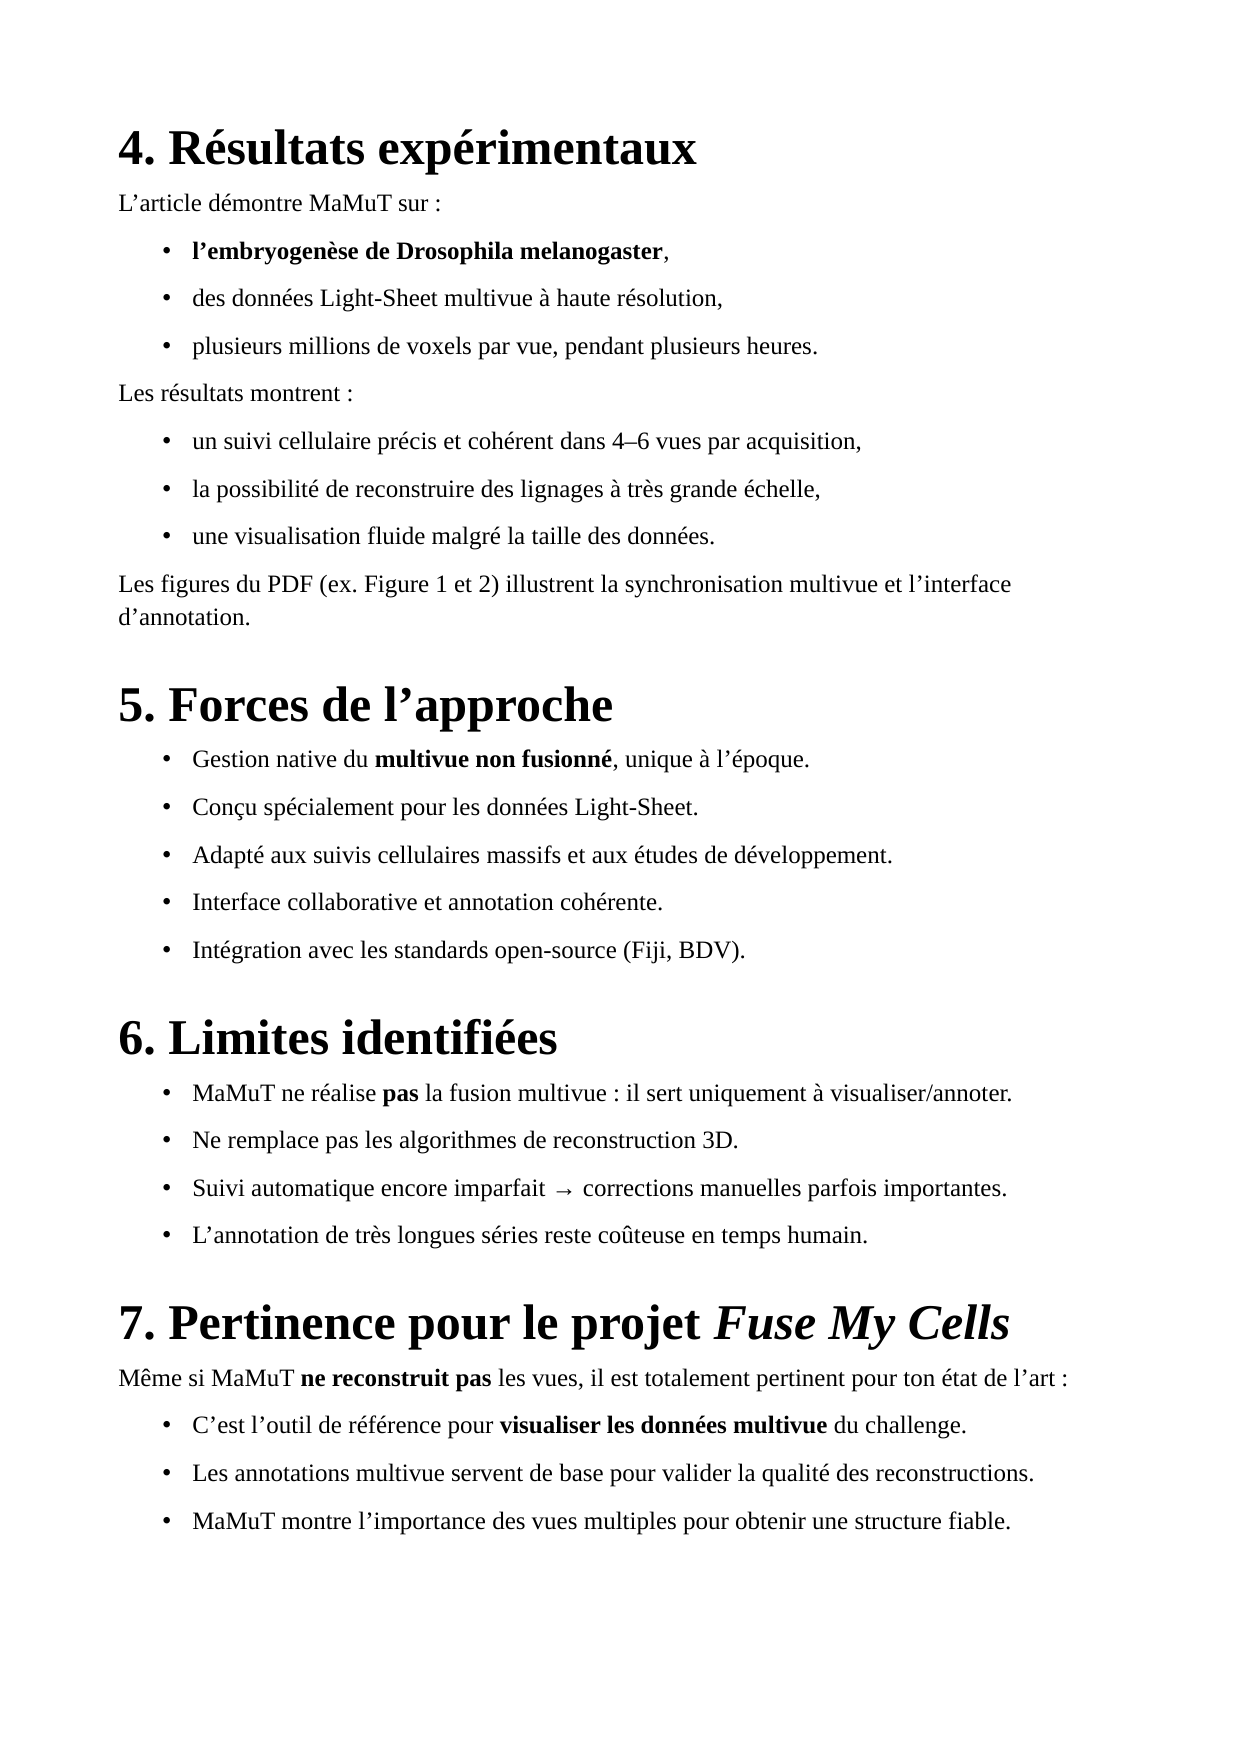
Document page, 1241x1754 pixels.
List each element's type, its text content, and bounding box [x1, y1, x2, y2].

list Interface collaborative et annotation cohérente. [162, 887, 1122, 916]
text L’article démontre MaMuT sur : [118, 188, 1122, 217]
list l’embryogenèse de Drosophila melanogaster, [162, 236, 1122, 264]
text Les résultats montrent : [118, 378, 1122, 407]
list Suivi automatique encore imparfait → corrections manuelles parfois importantes. [162, 1173, 1122, 1202]
list un suivi cellulaire précis et cohérent dans 4–6 vues par acquisition, [162, 426, 1122, 455]
list des données Light-Sheet multivue à haute résolution, [162, 283, 1122, 312]
list MaMuT ne réalise pas la fusion multivue : il sert uniquement à visualiser/annoter. [162, 1078, 1122, 1106]
list Intégration avec les standards open-source (Fiji, BDV). [162, 935, 1122, 964]
subtitle 4. Résultats expérimentaux [118, 118, 1122, 176]
list Adapté aux suivis cellulaires massifs et aux études de développement. [162, 840, 1122, 868]
list C’est l’outil de référence pour visualiser les données multivue du challenge. [162, 1411, 1122, 1439]
text Les figures du PDF (ex. Figure 1 et 2) illustrent la synchronisation multivue et l’interface d’annotation. [118, 569, 1122, 631]
list Conçu spécialement pour les données Light-Sheet. [162, 792, 1122, 821]
list Gestion native du multivue non fusionné, unique à l’époque. [162, 744, 1122, 773]
list MaMuT montre l’importance des vues multiples pour obtenir une structure fiable. [162, 1506, 1122, 1534]
subtitle 7. Pertinence pour le projet Fuse My Cells [118, 1293, 1122, 1351]
list L’annotation de très longues séries reste coûteuse en temps humain. [162, 1220, 1122, 1249]
list la possibilité de reconstruire des lignages à très grande échelle, [162, 474, 1122, 502]
list une visualisation fluide malgré la taille des données. [162, 521, 1122, 550]
subtitle 6. Limites identifiées [118, 1008, 1122, 1065]
list plusieurs millions de voxels par vue, pendant plusieurs heures. [162, 331, 1122, 360]
subtitle 5. Forces de l’approche [118, 674, 1122, 732]
list Ne remplace pas les algorithmes de reconstruction 3D. [162, 1125, 1122, 1154]
text Même si MaMuT ne reconstruit pas les vues, il est totalement pertinent pour ton état de l’art : [118, 1363, 1122, 1392]
list Les annotations multivue servent de base pour valider la qualité des reconstructions. [162, 1458, 1122, 1487]
